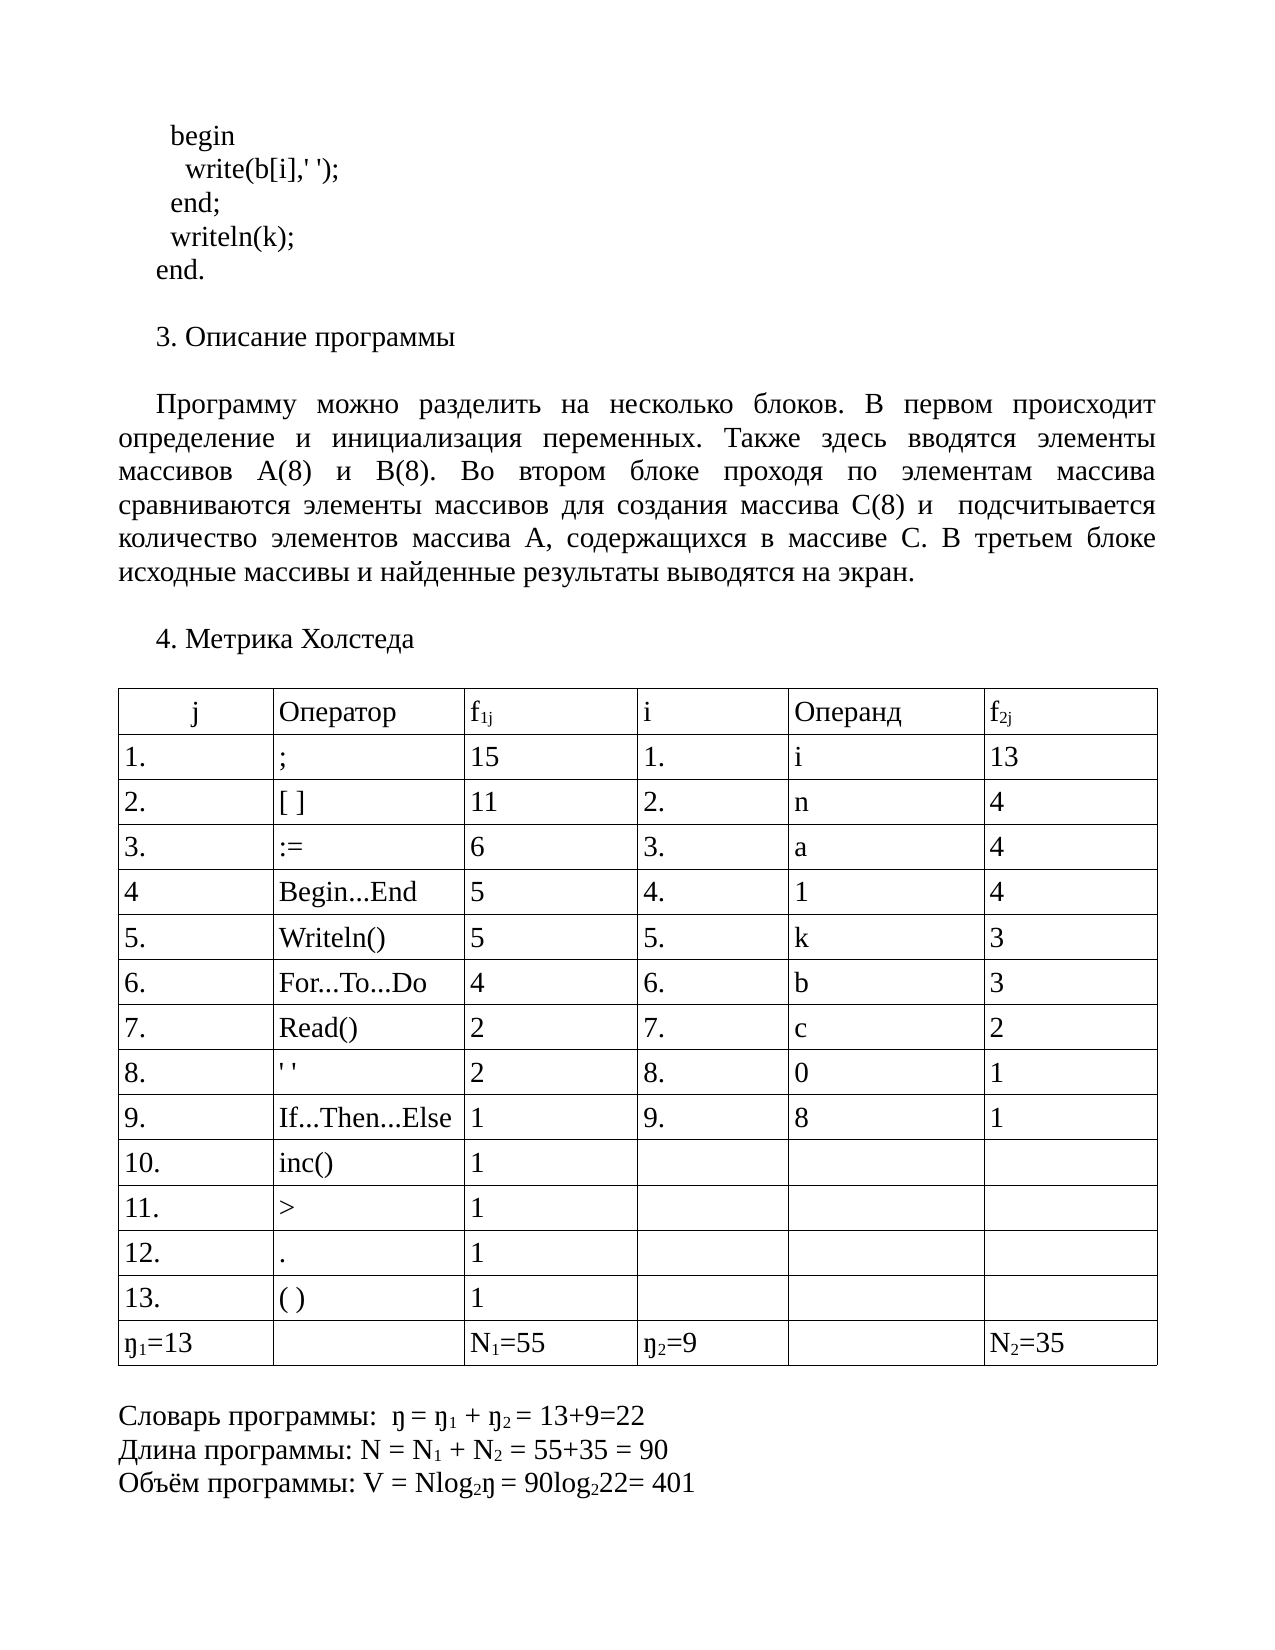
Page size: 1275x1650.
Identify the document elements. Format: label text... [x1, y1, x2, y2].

table_cell 3. [119, 825, 273, 869]
text 4. Метрика Холстеда [118, 621, 1157, 655]
table_cell n [789, 780, 984, 824]
text 3. Описание программы [118, 319, 1176, 353]
table_cell := [274, 825, 464, 869]
table_cell [638, 1140, 788, 1184]
table_cell 3 [985, 915, 1157, 959]
table_cell N2=35 [985, 1321, 1157, 1365]
table_cell ŋ1=13 [119, 1321, 273, 1365]
table_cell [789, 1231, 984, 1275]
text write(b[i],' '); [118, 152, 1176, 185]
table_cell 12. [119, 1231, 273, 1275]
table_cell [789, 1140, 984, 1184]
table_cell [789, 1276, 984, 1320]
table_cell 11. [119, 1186, 273, 1229]
table_cell 13. [119, 1276, 273, 1320]
table_cell [985, 1140, 1157, 1184]
table_cell 10. [119, 1140, 273, 1184]
table_cell 13 [985, 735, 1157, 778]
table_cell N1=55 [465, 1321, 637, 1365]
table_header Операнд [789, 689, 984, 733]
table_cell 4 [465, 960, 637, 1004]
table_cell 2 [465, 1050, 637, 1094]
text begin [118, 118, 1176, 152]
table_cell 7. [638, 1005, 788, 1049]
table_cell Read() [274, 1005, 464, 1049]
table_cell 1 [985, 1050, 1157, 1094]
table_cell b [789, 960, 984, 1004]
table_cell [274, 1321, 464, 1365]
table_cell 9. [119, 1095, 273, 1139]
table_cell ' ' [274, 1050, 464, 1094]
table_cell 1 [465, 1276, 637, 1320]
text end. [118, 252, 1176, 286]
table_cell 6. [638, 960, 788, 1004]
table_cell [985, 1231, 1157, 1275]
table_header i [638, 689, 788, 733]
table_cell 1 [465, 1095, 637, 1139]
table_cell ( ) [274, 1276, 464, 1320]
table_header Оператор [274, 689, 464, 733]
table_cell 4 [985, 825, 1157, 869]
table_cell 4 [119, 870, 273, 914]
table_cell 8. [119, 1050, 273, 1094]
table_cell c [789, 1005, 984, 1049]
text Длина программы: N = N1 + N2 = 55+35 = 90 [118, 1432, 1157, 1466]
table_header j [119, 689, 273, 733]
table_cell a [789, 825, 984, 869]
table_cell 5 [465, 870, 637, 914]
table_cell 1 [465, 1140, 637, 1184]
table_cell 6 [465, 825, 637, 869]
table_cell 4 [985, 780, 1157, 824]
table_cell 5. [638, 915, 788, 959]
table_cell i [789, 735, 984, 778]
table_cell [789, 1321, 984, 1365]
table_cell 2. [119, 780, 273, 824]
table_cell 1. [638, 735, 788, 778]
table_cell 1 [985, 1095, 1157, 1139]
table_cell If...Then...Else [274, 1095, 464, 1139]
text Словарь программы: ŋ = ŋ1 + ŋ2 = 13+9=22 [118, 1398, 1157, 1432]
table_cell [638, 1186, 788, 1229]
table_cell . [274, 1231, 464, 1275]
table_cell 0 [789, 1050, 984, 1094]
table_cell 1. [119, 735, 273, 778]
table_cell 11 [465, 780, 637, 824]
table_cell [985, 1276, 1157, 1320]
table_cell [ ] [274, 780, 464, 824]
table_cell [789, 1186, 984, 1229]
table_cell > [274, 1186, 464, 1229]
table_cell 8. [638, 1050, 788, 1094]
table_cell 2. [638, 780, 788, 824]
text Объём программы: V = Nlog2ŋ = 90log222= 401 [118, 1466, 1157, 1499]
table_cell 2 [985, 1005, 1157, 1049]
table_cell 7. [119, 1005, 273, 1049]
table_cell inc() [274, 1140, 464, 1184]
table_cell 5 [465, 915, 637, 959]
table_cell 2 [465, 1005, 637, 1049]
table_cell 15 [465, 735, 637, 778]
table_cell 1 [789, 870, 984, 914]
text Программу можно разделить на несколько блоков. В первом происходит определение и инициализация переменных. Также здесь вводятся элементы массивов А(8) и В(8). Во втором блоке проходя по элементам массива сравниваются элементы массивов для создания массива С(8) и подсчитывается количество элементов массива A, содержащихся в массиве C. В третьем блоке исходные массивы и найденные результаты выводятся на экран. [118, 386, 1157, 588]
table_cell For...To...Do [274, 960, 464, 1004]
table_cell [638, 1276, 788, 1320]
table_cell 6. [119, 960, 273, 1004]
table_cell 1 [465, 1186, 637, 1229]
table_cell ŋ2=9 [638, 1321, 788, 1365]
table_cell 9. [638, 1095, 788, 1139]
table_cell 4 [985, 870, 1157, 914]
text end; [118, 185, 1176, 219]
table_cell Begin...End [274, 870, 464, 914]
table_cell 3. [638, 825, 788, 869]
table_header f1j [465, 689, 637, 733]
table_header f2j [985, 689, 1157, 733]
table_cell [985, 1186, 1157, 1229]
table_cell 1 [465, 1231, 637, 1275]
table_cell 3 [985, 960, 1157, 1004]
table_cell k [789, 915, 984, 959]
table_cell [638, 1231, 788, 1275]
table_cell Writeln() [274, 915, 464, 959]
table_cell 8 [789, 1095, 984, 1139]
table_cell ; [274, 735, 464, 778]
table_cell 4. [638, 870, 788, 914]
text writeln(k); [118, 219, 1176, 252]
table_cell 5. [119, 915, 273, 959]
